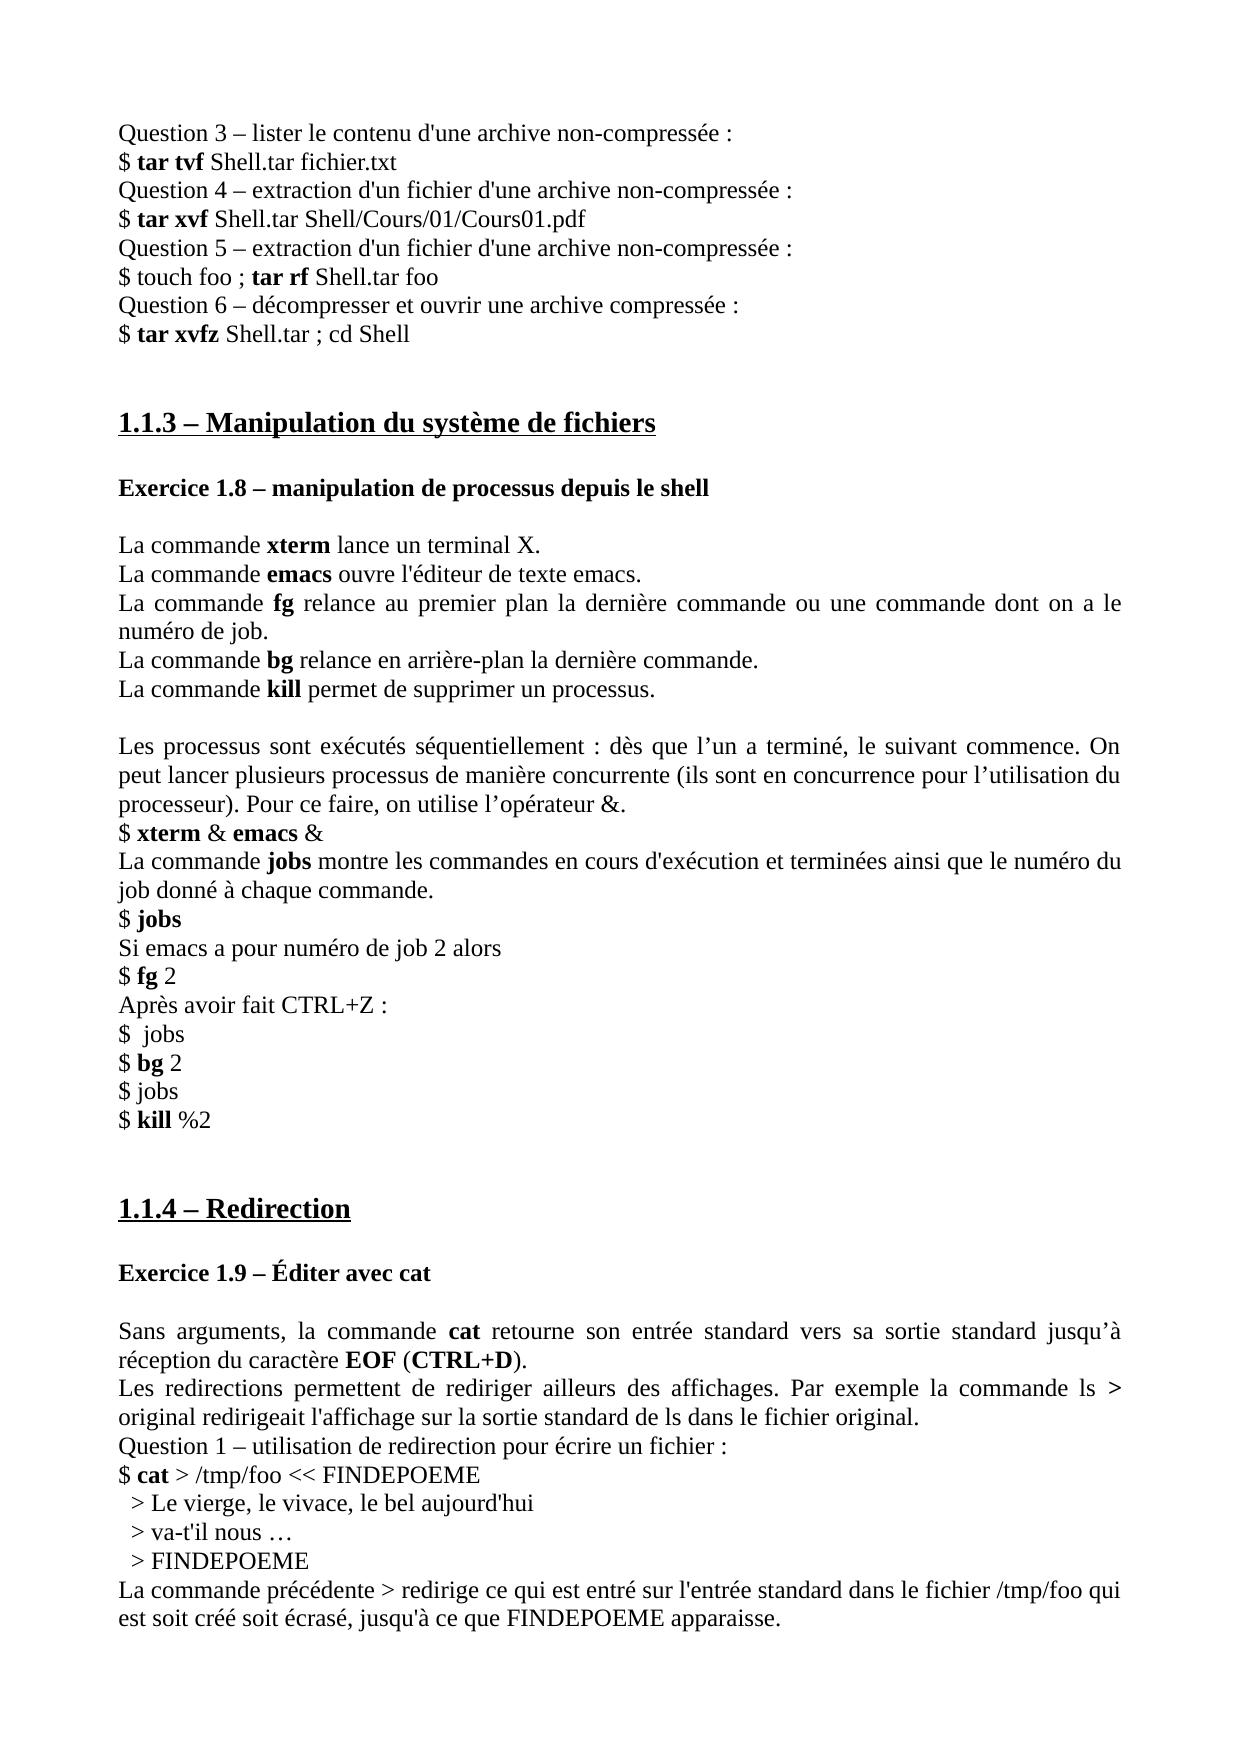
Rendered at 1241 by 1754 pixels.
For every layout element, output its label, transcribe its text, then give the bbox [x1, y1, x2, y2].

text $ tar xvfz Shell.tar ; cd Shell [118, 319, 1122, 348]
text $ jobs [118, 1076, 1122, 1105]
text > Le vierge, le vivace, le bel aujourd'hui [118, 1488, 1122, 1517]
text La commande emacs ouvre l'éditeur de texte emacs. [118, 559, 1122, 588]
text Exercice 1.8 – manipulation de processus depuis le shell [118, 473, 1122, 501]
text La commande précédente > redirige ce qui est entré sur l'entrée standard dans le fichier /tmp/foo qui est soit créé soit écrasé, jusqu'à ce que FINDEPOEME apparaisse. [118, 1575, 1122, 1632]
text Question 5 – extraction d'un fichier d'une archive non-compressée : [118, 233, 1122, 262]
text 1.1.4 – Redirection [118, 1191, 1122, 1225]
text $ tar tvf Shell.tar fichier.txt [118, 147, 1122, 176]
text Sans arguments, la commande cat retourne son entrée standard vers sa sortie standard jusqu’à réception du caractère EOF (CTRL+D). [118, 1316, 1122, 1373]
text Exercice 1.9 – Éditer avec cat [118, 1258, 1122, 1287]
text $ cat > /tmp/foo << FINDEPOEME [118, 1460, 1122, 1488]
text $ touch foo ; tar rf Shell.tar foo [118, 262, 1122, 291]
text > FINDEPOEME [118, 1546, 1122, 1575]
text Après avoir fait CTRL+Z : [118, 990, 1122, 1019]
text La commande fg relance au premier plan la dernière commande ou une commande dont on a le numéro de job. [118, 588, 1122, 645]
text Les processus sont exécutés séquentiellement : dès que l’un a terminé, le suivant commence. On peut lancer plusieurs processus de manière concurrente (ils sont en concurrence pour l’utilisation du processeur). Pour ce faire, on utilise l’opérateur &. [118, 731, 1122, 818]
text $ kill %2 [118, 1105, 1122, 1134]
text $ fg 2 [118, 961, 1122, 990]
text $ jobs [118, 904, 1122, 933]
text La commande kill permet de supprimer un processus. [118, 674, 1122, 703]
text $ bg 2 [118, 1048, 1122, 1076]
text Question 1 – utilisation de redirection pour écrire un fichier : [118, 1431, 1122, 1460]
text La commande xterm lance un terminal X. [118, 530, 1122, 559]
text La commande jobs montre les commandes en cours d'exécution et terminées ainsi que le numéro du job donné à chaque commande. [118, 846, 1122, 904]
text Question 4 – extraction d'un fichier d'une archive non-compressée : [118, 176, 1122, 204]
text $ xterm & emacs & [118, 818, 1122, 846]
text Les redirections permettent de rediriger ailleurs des affichages. Par exemple la commande ls > original redirigeait l'affichage sur la sortie standard de ls dans le fichier original. [118, 1373, 1122, 1431]
text $ jobs [118, 1019, 1122, 1048]
text Si emacs a pour numéro de job 2 alors [118, 933, 1122, 961]
text Question 3 – lister le contenu d'une archive non-compressée : [118, 118, 1122, 147]
text La commande bg relance en arrière-plan la dernière commande. [118, 645, 1122, 674]
text 1.1.3 – Manipulation du système de fichiers [118, 406, 1122, 439]
text > va-t'il nous … [118, 1517, 1122, 1546]
text Question 6 – décompresser et ouvrir une archive compressée : [118, 291, 1122, 319]
text $ tar xvf Shell.tar Shell/Cours/01/Cours01.pdf [118, 204, 1122, 233]
